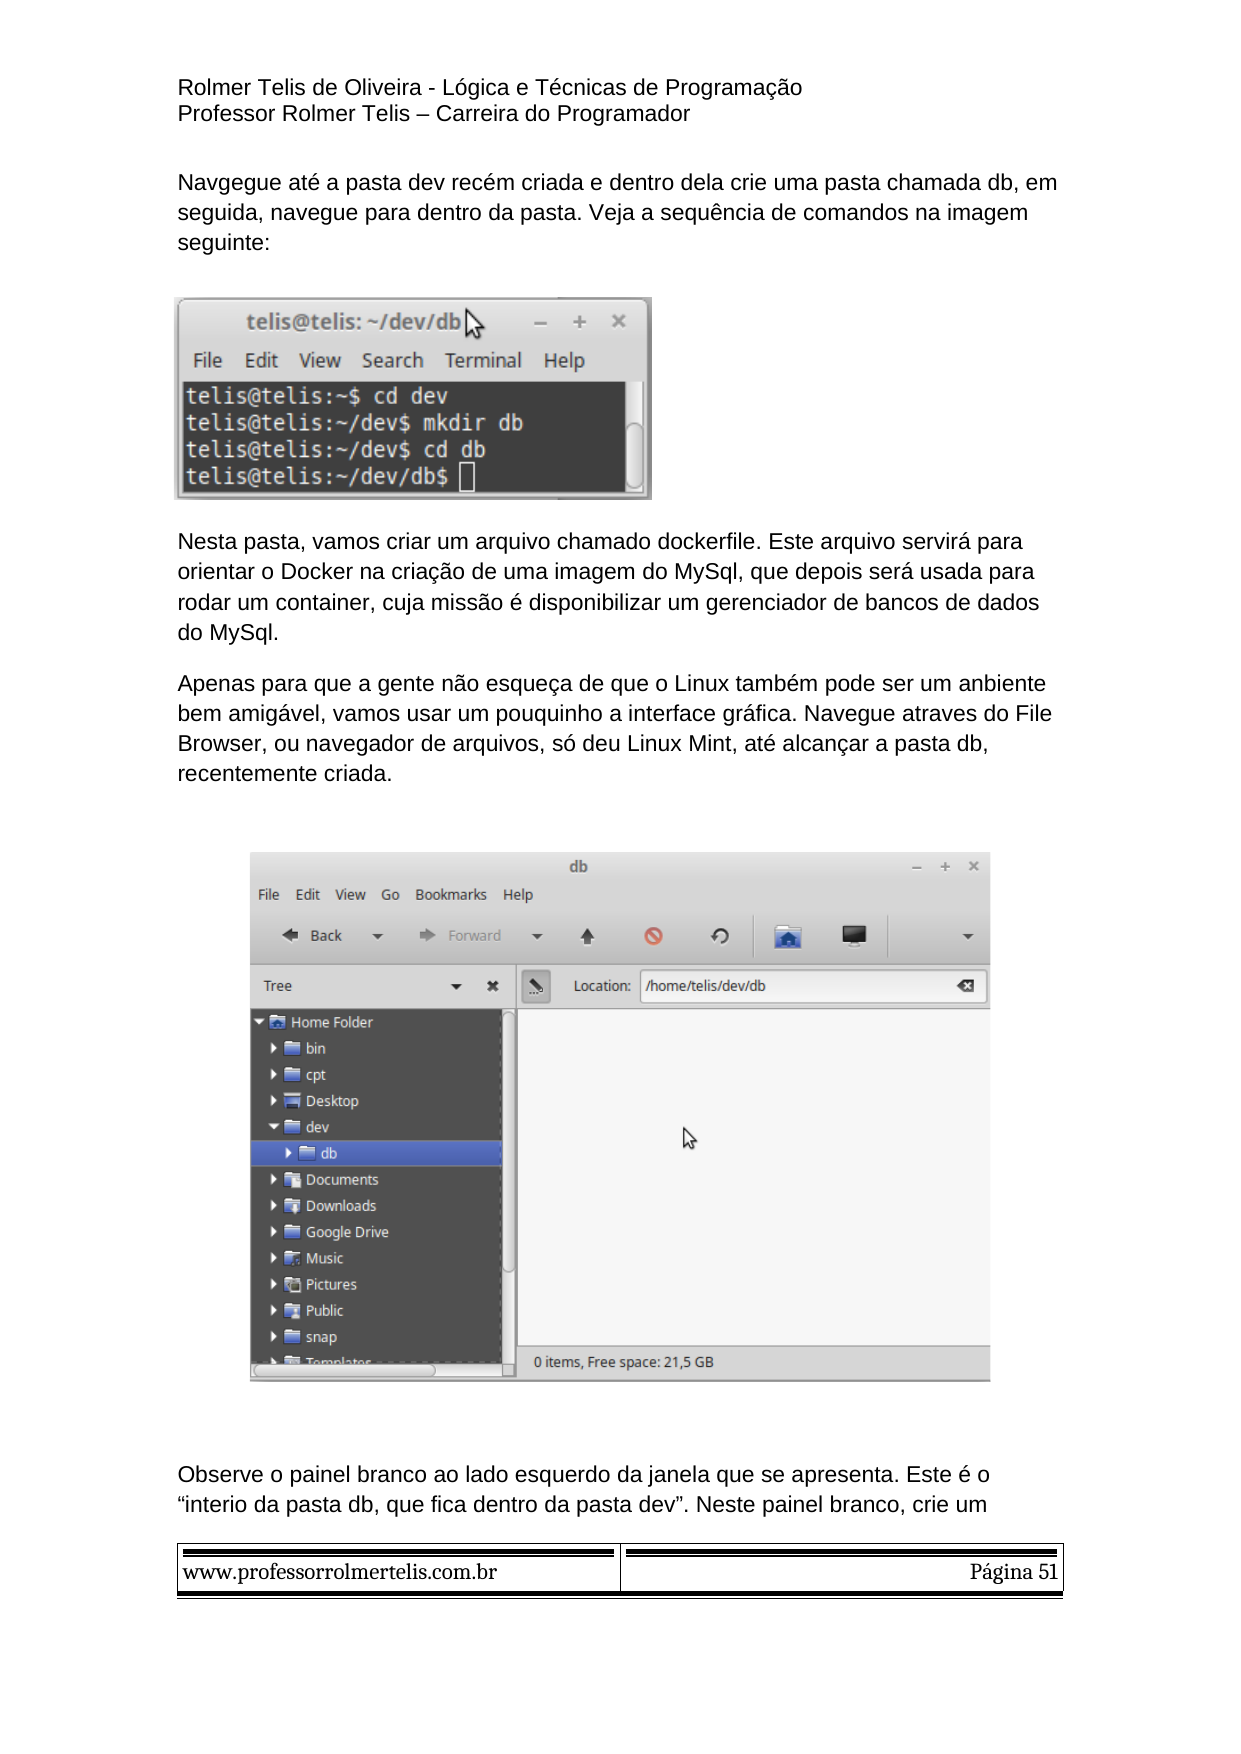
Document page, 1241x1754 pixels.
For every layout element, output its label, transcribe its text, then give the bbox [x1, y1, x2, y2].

text Observe o painel branco ao lado esquerdo da janela que se apresenta. Este é o “interio da pasta db, que fica dentro da pasta dev”. Neste painel branco, crie um [177, 1461, 1063, 1518]
picture [173, 297, 652, 500]
text Apenas para que a gente não esqueça de que o Linux também pode ser um anbiente bem amigável, vamos usar um pouquinho a interface gráfica. Navegue atraves do File Browser, ou navegador de arquivos, só deu Linux Mint, até alcançar a pasta db, recentemente criada. [177, 670, 1063, 787]
text Navgegue até a pasta dev recém criada e dentro dela crie uma pasta chamada db, em seguida, navegue para dentro da pasta. Veja a sequência de comandos na imagem seguinte: [177, 168, 1063, 255]
text Nesta pasta, vamos criar um arquivo chamado dockerfile. Este arquivo servirá para orientar o Docker na criação de uma imagem do MySql, que depois será usada para rodar um container, cuja missão é disponibilizar um gerenciador de bancos de dados do MySql. [177, 280, 1063, 645]
picture [249, 852, 991, 1382]
